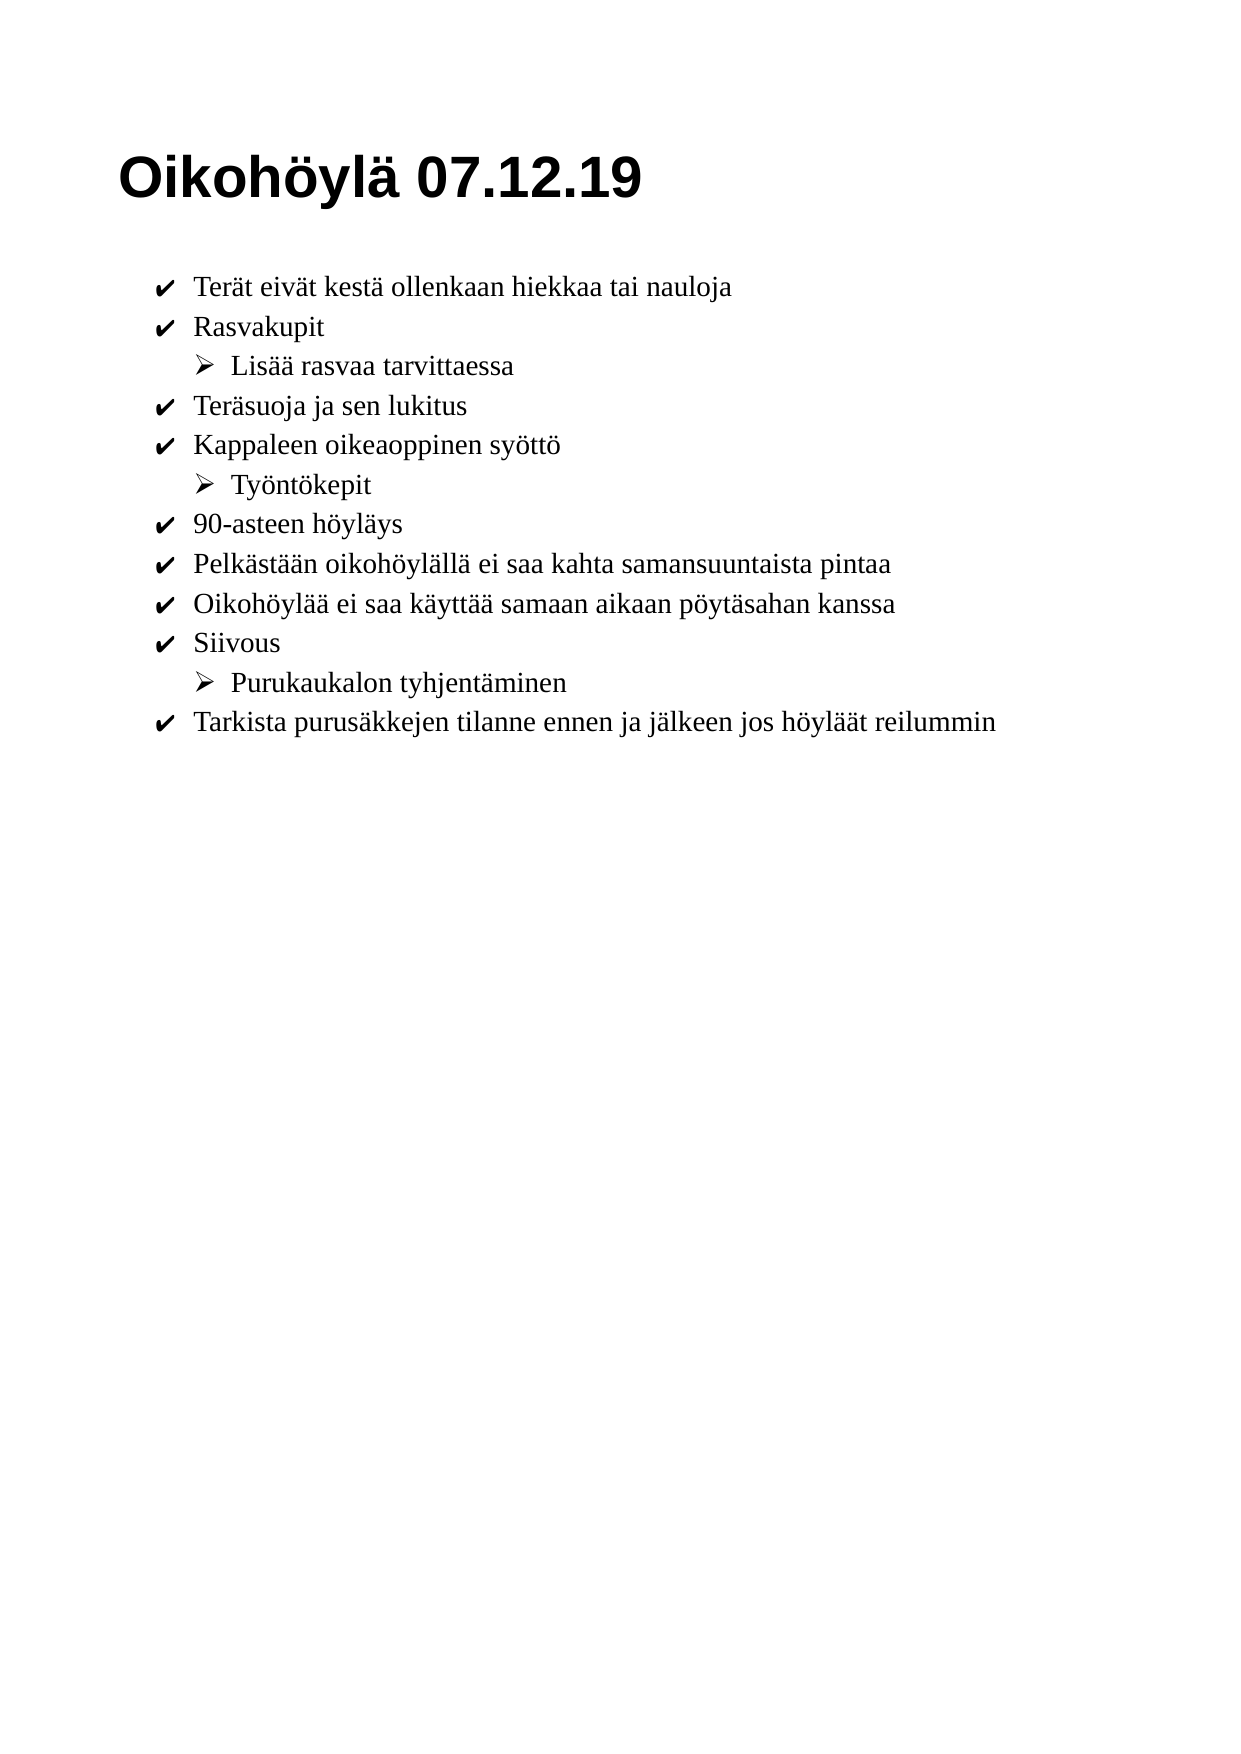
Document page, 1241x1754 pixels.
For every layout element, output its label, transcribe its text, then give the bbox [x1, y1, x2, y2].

list Siivous [156, 625, 1122, 659]
list Purukaukalon tyhjentäminen [193, 665, 1122, 698]
list 90-asteen höyläys [156, 507, 1122, 540]
list Oikohöylää ei saa käyttää samaan aikaan pöytäsahan kanssa [156, 586, 1122, 619]
list Lisää rasvaa tarvittaessa [193, 348, 1122, 382]
list Kappaleen oikeaoppinen syöttö [156, 427, 1122, 461]
list Tarkista purusäkkejen tilanne ennen ja jälkeen jos höyläät reilummin [156, 704, 1122, 738]
list Työntökepit [193, 467, 1122, 501]
list Teräsuoja ja sen lukitus [156, 388, 1122, 421]
list Terät eivät kestä ollenkaan hiekkaa tai nauloja [156, 269, 1122, 303]
subtitle Oikohöylä 07.12.19 [118, 143, 1122, 210]
list Pelkästään oikohöylällä ei saa kahta samansuuntaista pintaa [156, 546, 1122, 580]
list Rasvakupit [156, 309, 1122, 342]
